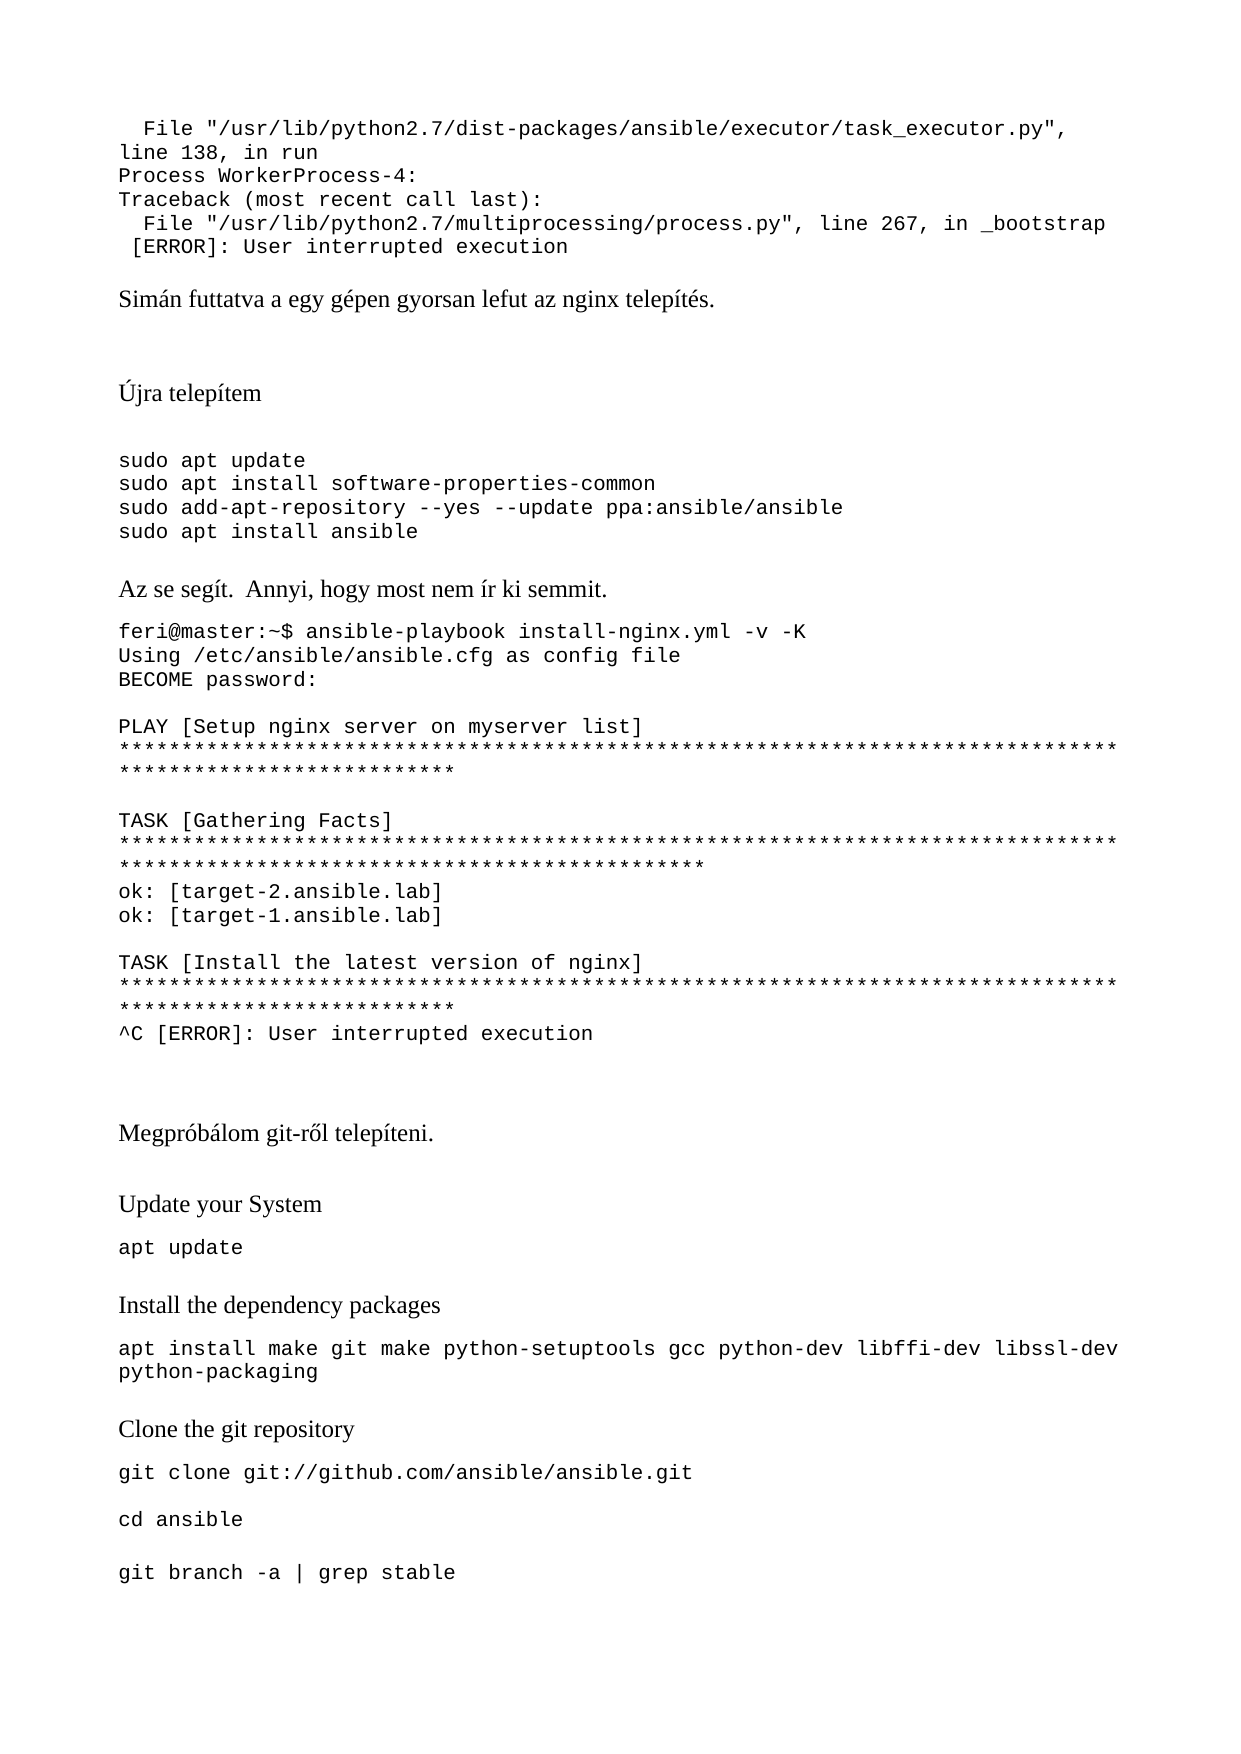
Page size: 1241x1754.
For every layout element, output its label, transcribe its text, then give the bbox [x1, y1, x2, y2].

text git clone git://github.com/ansible/ansible.git [118, 1462, 1122, 1486]
text Process WorkerProcess-4: [118, 165, 1122, 189]
text Update your System [118, 1189, 1122, 1218]
text Újra telepítem [118, 378, 1122, 407]
text Megpróbálom git-ről telepíteni. [118, 1118, 1122, 1147]
text cd ansible [118, 1509, 1122, 1533]
text ^C [ERROR]: User interrupted execution [118, 1023, 1122, 1047]
text BECOME password: [118, 669, 1122, 692]
text sudo apt install software-properties-common [118, 473, 1122, 497]
text Traceback (most recent call last): [118, 189, 1122, 213]
text sudo apt install ansible [118, 521, 1122, 544]
text Az se segít. Annyi, hogy most nem ír ki semmit. [118, 574, 1122, 602]
text Clone the git repository [118, 1414, 1122, 1443]
text git branch -a | grep stable [118, 1562, 1122, 1586]
text File "/usr/lib/python2.7/dist-packages/ansible/executor/task_executor.py", line 138, in run [118, 118, 1122, 165]
text ok: [target-2.ansible.lab] [118, 881, 1122, 905]
text PLAY [Setup nginx server on myserver list] *********************************************************************************************************** [118, 716, 1122, 787]
text [ERROR]: User interrupted execution [118, 236, 1122, 260]
text TASK [Gathering Facts] ******************************************************************************************************************************* [118, 811, 1122, 881]
text File "/usr/lib/python2.7/multiprocessing/process.py", line 267, in _bootstrap [118, 213, 1122, 236]
text sudo add-apt-repository --yes --update ppa:ansible/ansible [118, 497, 1122, 521]
text ok: [target-1.ansible.lab] [118, 905, 1122, 929]
text sudo apt update [118, 450, 1122, 473]
text Simán futtatva a egy gépen gyorsan lefut az nginx telepítés. [118, 284, 1122, 312]
text apt install make git make python-setuptools gcc python-dev libffi-dev libssl-dev python-packaging [118, 1337, 1122, 1385]
text TASK [Install the latest version of nginx] *********************************************************************************************************** [118, 952, 1122, 1023]
text Install the dependency packages [118, 1290, 1122, 1319]
text feri@master:~$ ansible-playbook install-nginx.yml -v -K [118, 621, 1122, 645]
text apt update [118, 1237, 1122, 1260]
text Using /etc/ansible/ansible.cfg as config file [118, 645, 1122, 669]
